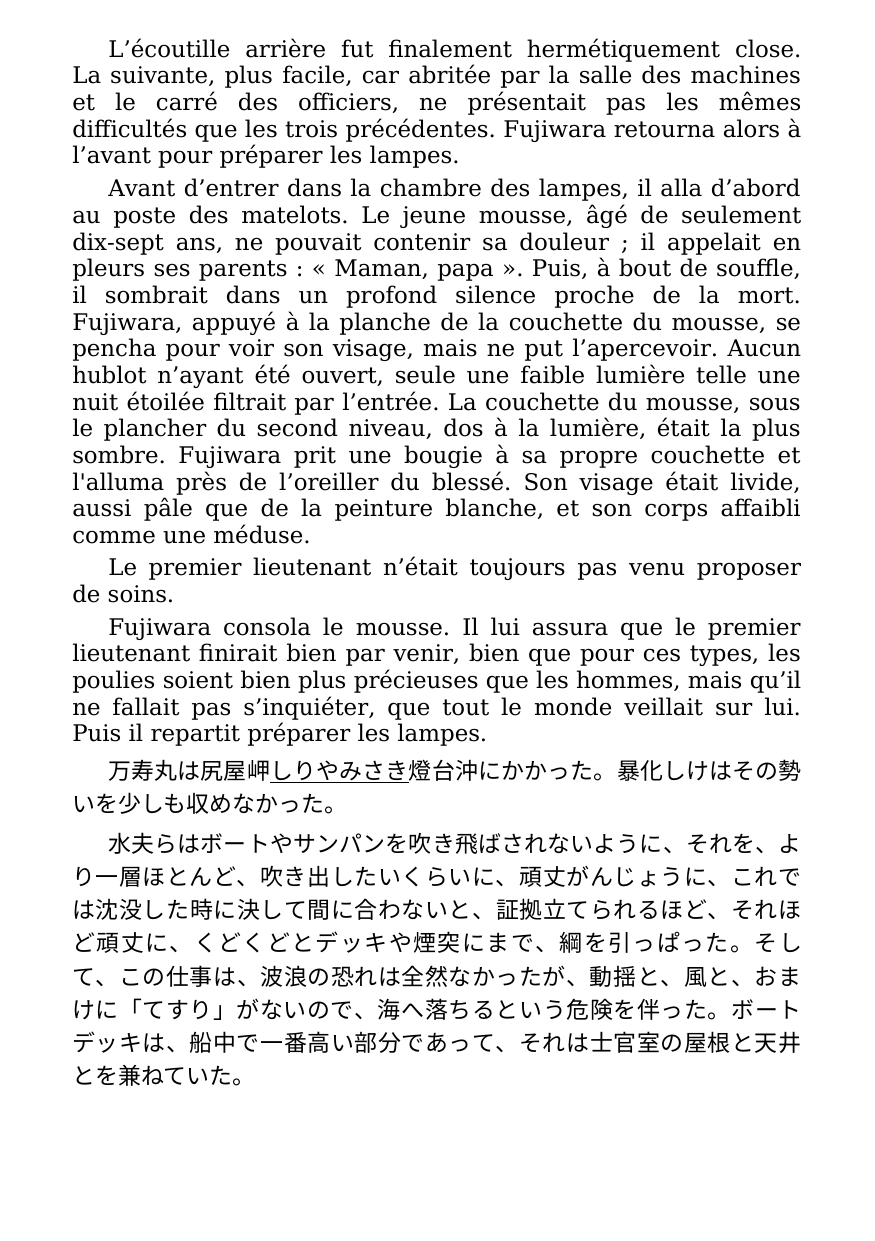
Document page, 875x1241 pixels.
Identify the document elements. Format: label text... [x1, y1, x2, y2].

text Le premier lieutenant n’était toujours pas venu proposer de soins. [72, 554, 802, 608]
text 水夫らはボートやサンパンを吹き飛ばされないように、それを、より一層ほとんど、吹き出したいくらいに、頑丈がんじょうに、これでは沈没した時に決して間に合わないと、証拠立てられるほど、それほど頑丈に、くどくどとデッキや煙突にまで、綱を引っぱった。そして、この仕事は、波浪の恐れは全然なかったが、動揺と、風と、おまけに「てすり」がないので、海へ落ちるという危険を伴った。ボートデッキは、船中で一番高い部分であって、それは士官室の屋根と天井とを兼ねていた。 [72, 826, 802, 1091]
text 万寿丸は尻屋岬しりやみさき燈台沖にかかった。暴化しけはその勢いを少しも収めなかった。 [72, 753, 802, 819]
text L’écoutille arrière fut finalement hermétiquement close. La suivante, plus facile, car abritée par la salle des machines et le carré des officiers, ne présentait pas les mêmes difficultés que les trois précédentes. Fujiwara retourna alors à l’avant pour préparer les lampes. [72, 36, 802, 169]
text Avant d’entrer dans la chambre des lampes, il alla d’abord au poste des matelots. Le jeune mousse, âgé de seulement dix-sept ans, ne pouvait contenir sa douleur ; il appelait en pleurs ses parents : « Maman, papa ». Puis, à bout de souffle, il sombrait dans un profond silence proche de la mort. Fujiwara, appuyé à la planche de la couchette du mousse, se pencha pour voir son visage, mais ne put l’apercevoir. Aucun hublot n’ayant été ouvert, seule une faible lumière telle une nuit étoilée filtrait par l’entrée. La couchette du mousse, sous le plancher du second niveau, dos à la lumière, était la plus sombre. Fujiwara prit une bougie à sa propre couchette et l'alluma près de l’oreiller du blessé. Son visage était livide, aussi pâle que de la peinture blanche, et son corps affaibli comme une méduse. [72, 175, 802, 549]
text Fujiwara consola le mousse. Il lui assura que le premier lieutenant finirait bien par venir, bien que pour ces types, les poulies soient bien plus précieuses que les hommes, mais qu’il ne fallait pas s’inquiéter, que tout le monde veillait sur lui. Puis il repartit préparer les lampes. [72, 614, 802, 747]
